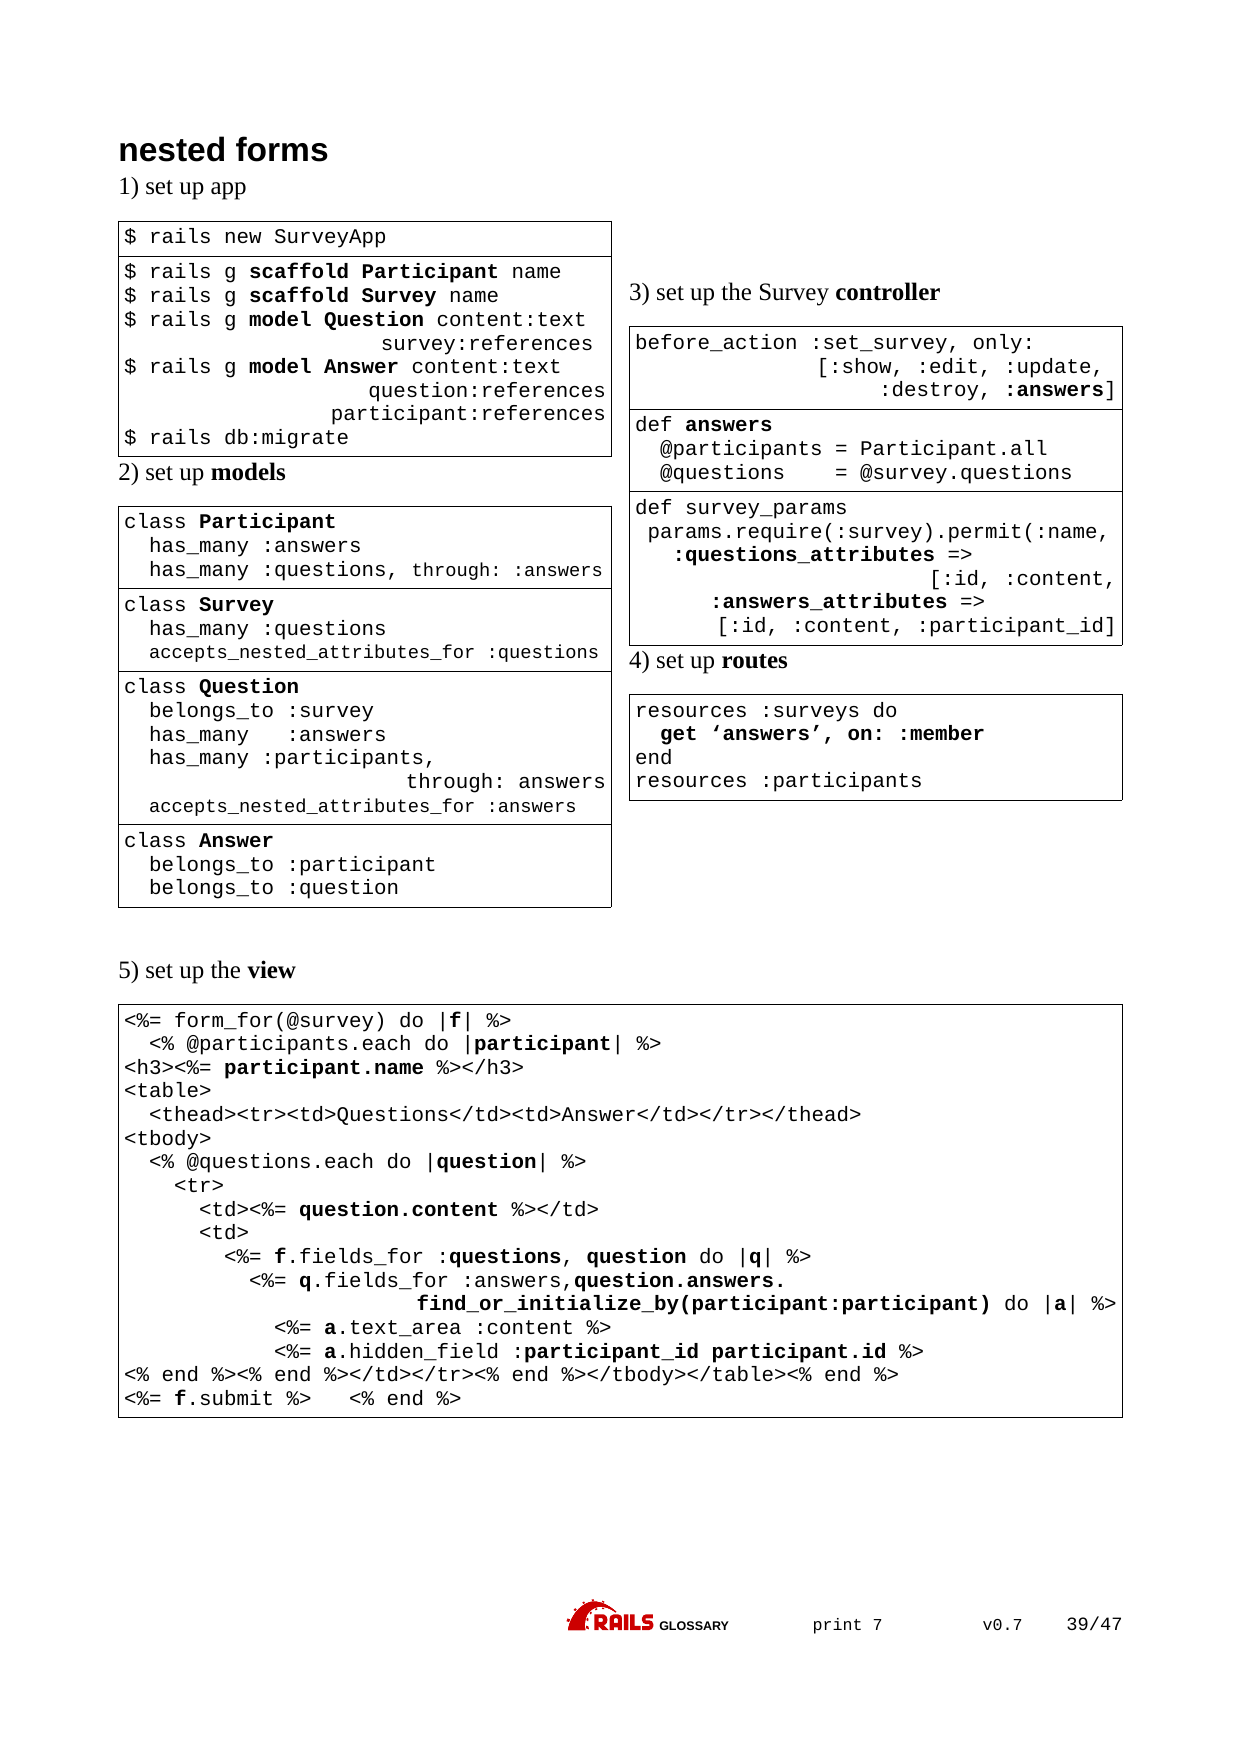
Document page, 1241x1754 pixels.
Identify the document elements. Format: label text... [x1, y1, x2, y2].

table_cell class Question belongs_to :survey has_many :answers has_many :participants, through: answers accepts_nested_attributes_for :answers [119, 672, 611, 824]
text 4) set up routes [629, 646, 1122, 673]
subtitle nested forms [118, 130, 611, 168]
text 5) set up the view [118, 955, 1122, 983]
text 3) set up the Survey controller [629, 277, 1122, 306]
table_cell class Answer belongs_to :participant belongs_to :question [119, 825, 611, 907]
table_header before_action :set_survey, only: [:show, :edit, :update, :destroy, :answers] [630, 327, 1122, 409]
table_cell $ rails g scaffold Participant name $ rails g scaffold Survey name $ rails g model Question content:text survey:references $ rails g model Answer content:text question:references participant:references $ rails db:migrate [119, 257, 611, 456]
table_header class Participant has_many :answers has_many :questions, through: :answers [119, 507, 611, 588]
text 2) set up models [118, 457, 611, 485]
table_cell class Survey has_many :questions accepts_nested_attributes_for :questions [119, 589, 611, 671]
text 1) set up app [118, 171, 611, 200]
table_header $ rails new SurveyApp [119, 222, 611, 256]
table_cell def survey_params params.require(:survey).permit(:name, :questions_attributes => [:id, :content, :answers_attributes => [:id, :content, :participant_id] [630, 492, 1122, 644]
table_header <%= form_for(@survey) do |f| %> <% @participants.each do |participant| %> <h3><%= participant.name %></h3> <table> <thead><tr><td>Questions</td><td>Answer</td></tr></thead> <tbody> <% @questions.each do |question| %> <tr> <td><%= question.content %></td> <td> <%= f.fields_for :questions, question do |q| %> <%= q.fields_for :answers,question.answers. find_or_initialize_by(participant:participant) do |a| %> <%= a.text_area :content %> <%= a.hidden_field :participant_id participant.id %> <% end %><% end %></td></tr><% end %></tbody></table><% end %> <%= f.submit %> <% end %> [119, 1005, 1122, 1417]
table_cell def answers @participants = Participant.all @questions = @survey.questions [630, 410, 1122, 491]
table_header resources :surveys do get ‘answers’, on: :member end resources :participants [630, 695, 1122, 800]
